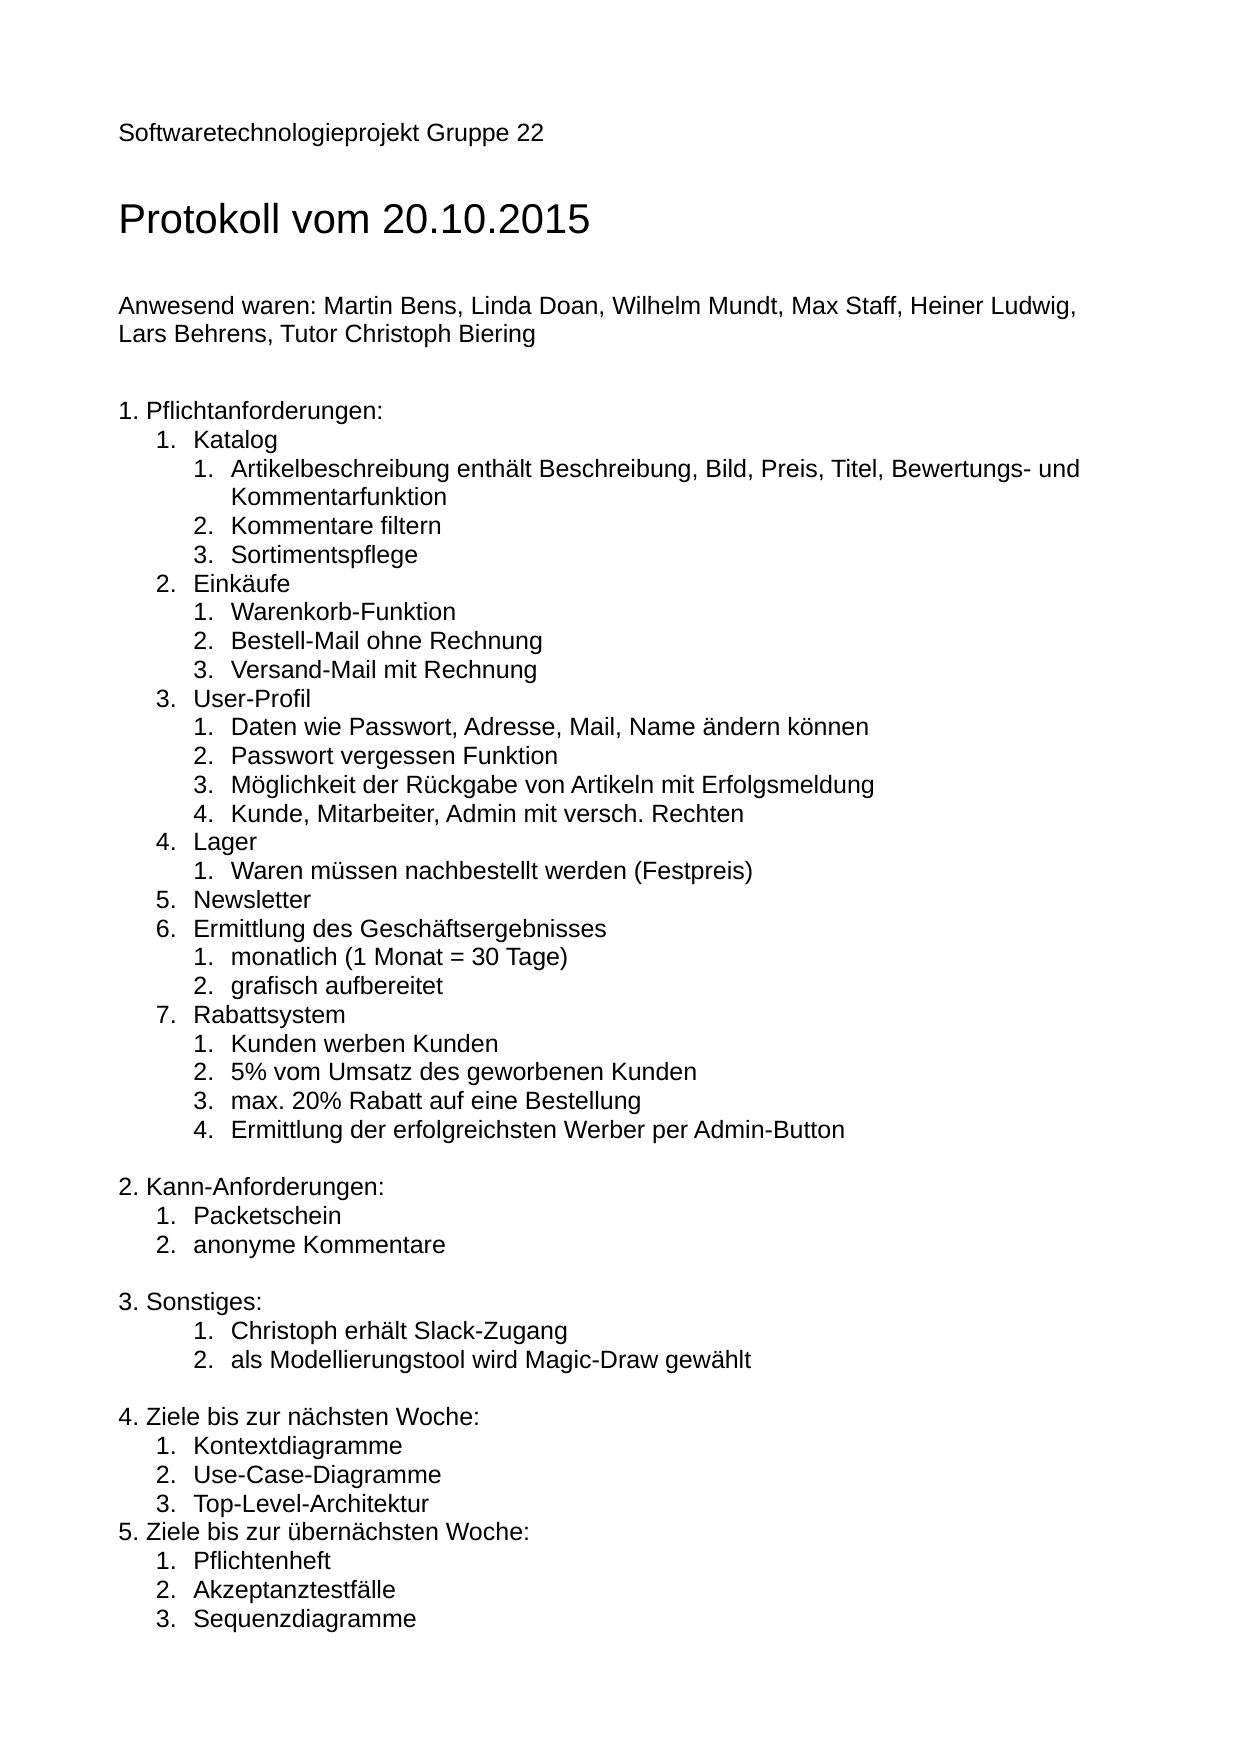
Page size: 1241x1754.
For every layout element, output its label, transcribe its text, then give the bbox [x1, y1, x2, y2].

list Kontextdiagramme [156, 1431, 1122, 1460]
list monatlich (1 Monat = 30 Tage) [193, 942, 1122, 971]
list Kunden werben Kunden [193, 1028, 1122, 1057]
text 1. Pflichtanforderungen: [118, 396, 1122, 425]
list Einkäufe [156, 568, 1122, 597]
text 5. Ziele bis zur übernächsten Woche: [118, 1517, 1122, 1546]
list Rabattsystem [156, 1000, 1122, 1028]
list Warenkorb-Funktion [193, 597, 1122, 626]
list Packetschein [156, 1201, 1122, 1230]
text 3. Sonstiges: [118, 1287, 1122, 1316]
list Newsletter [156, 885, 1122, 913]
text Protokoll vom 20.10.2015 [118, 195, 1122, 243]
list Christoph erhält Slack-Zugang [193, 1316, 1122, 1345]
list Waren müssen nachbestellt werden (Festpreis) [193, 856, 1122, 885]
list grafisch aufbereitet [193, 971, 1122, 1000]
list Artikelbeschreibung enthält Beschreibung, Bild, Preis, Titel, Bewertungs- und Kommentarfunktion [193, 453, 1122, 511]
list Sequenzdiagramme [156, 1603, 1122, 1632]
list Top-Level-Architektur [156, 1488, 1122, 1517]
list Bestell-Mail ohne Rechnung [193, 626, 1122, 655]
list max. 20% Rabatt auf eine Bestellung [193, 1086, 1122, 1115]
text 2. Kann-Anforderungen: [118, 1172, 1122, 1201]
list Sortimentspflege [193, 540, 1122, 568]
list Ermittlung des Geschäftsergebnisses [156, 913, 1122, 942]
list 5% vom Umsatz des geworbenen Kunden [193, 1057, 1122, 1086]
list Katalog [156, 425, 1122, 453]
list User-Profil [156, 683, 1122, 712]
list Akzeptanztestfälle [156, 1575, 1122, 1603]
list Ermittlung der erfolgreichsten Werber per Admin-Button [193, 1115, 1122, 1143]
list Kommentare filtern [193, 511, 1122, 540]
list Möglichkeit der Rückgabe von Artikeln mit Erfolgsmeldung [193, 770, 1122, 798]
text 4. Ziele bis zur nächsten Woche: [118, 1402, 1122, 1431]
list Passwort vergessen Funktion [193, 741, 1122, 770]
text Anwesend waren: Martin Bens, Linda Doan, Wilhelm Mundt, Max Staff, Heiner Ludwig, Lars Behrens, Tutor Christoph Biering [118, 291, 1122, 348]
list Use-Case-Diagramme [156, 1460, 1122, 1488]
list Versand-Mail mit Rechnung [193, 655, 1122, 683]
text Softwaretechnologieprojekt Gruppe 22 [118, 118, 1122, 147]
list Lager [156, 827, 1122, 856]
list Kunde, Mitarbeiter, Admin mit versch. Rechten [193, 798, 1122, 827]
list anonyme Kommentare [156, 1230, 1122, 1258]
list Pflichtenheft [156, 1546, 1122, 1575]
list Daten wie Passwort, Adresse, Mail, Name ändern können [193, 712, 1122, 741]
list als Modellierungstool wird Magic-Draw gewählt [193, 1345, 1122, 1373]
